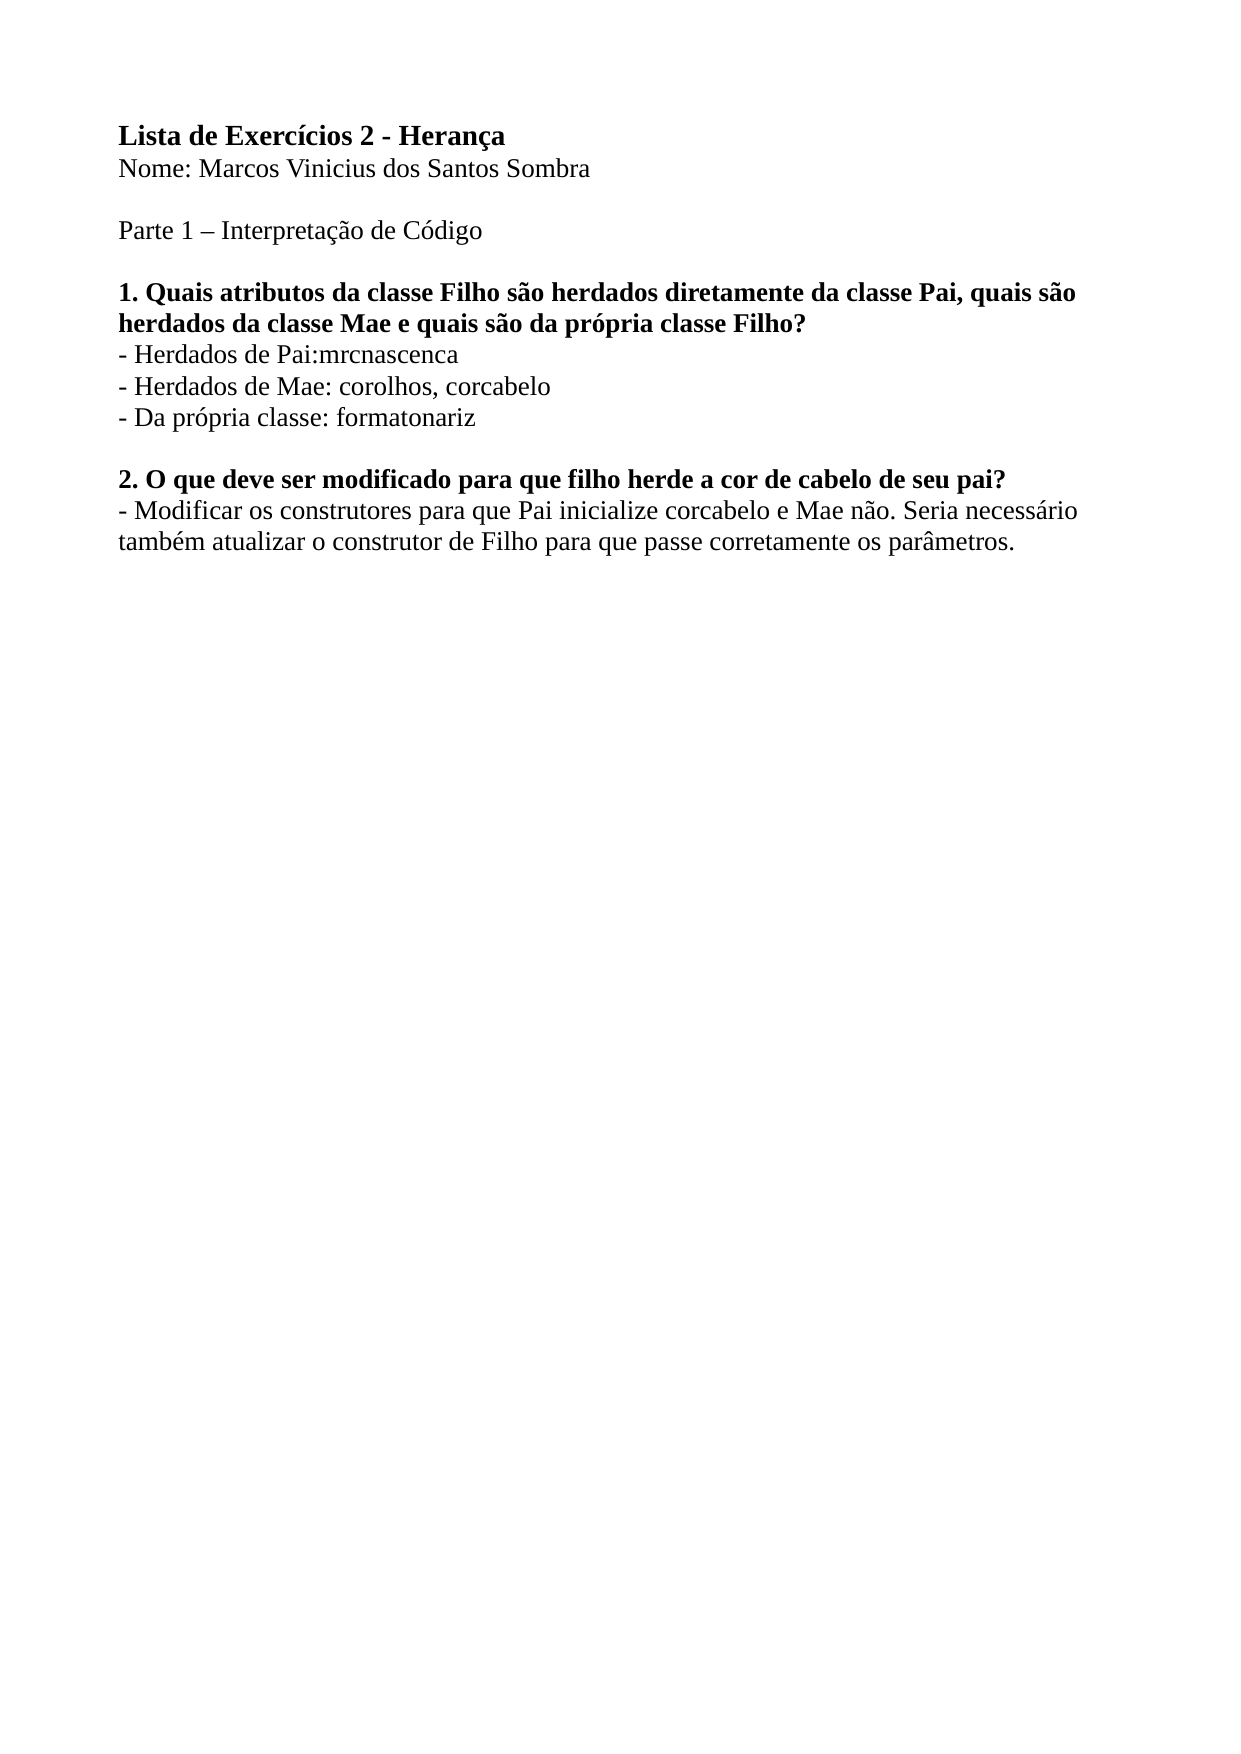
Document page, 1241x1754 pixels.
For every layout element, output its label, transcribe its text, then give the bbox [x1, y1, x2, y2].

text 2. O que deve ser modificado para que filho herde a cor de cabelo de seu pai? [118, 463, 1122, 494]
text 1. Quais atributos da classe Filho são herdados diretamente da classe Pai, quais são herdados da classe Mae e quais são da própria classe Filho? [118, 276, 1122, 338]
text Parte 1 – Interpretação de Código [118, 214, 1122, 245]
text Lista de Exercícios 2 - Herança [118, 118, 1122, 152]
text - Da própria classe: formatonariz [118, 401, 1122, 432]
text Nome: Marcos Vinicius dos Santos Sombra [118, 152, 1122, 183]
text - Herdados de Pai:mrcnascenca - Herdados de Mae: corolhos, corcabelo [118, 338, 1122, 401]
text - Modificar os construtores para que Pai inicialize corcabelo e Mae não. Seria necessário também atualizar o construtor de Filho para que passe corretamente os parâmetros. [118, 494, 1122, 557]
